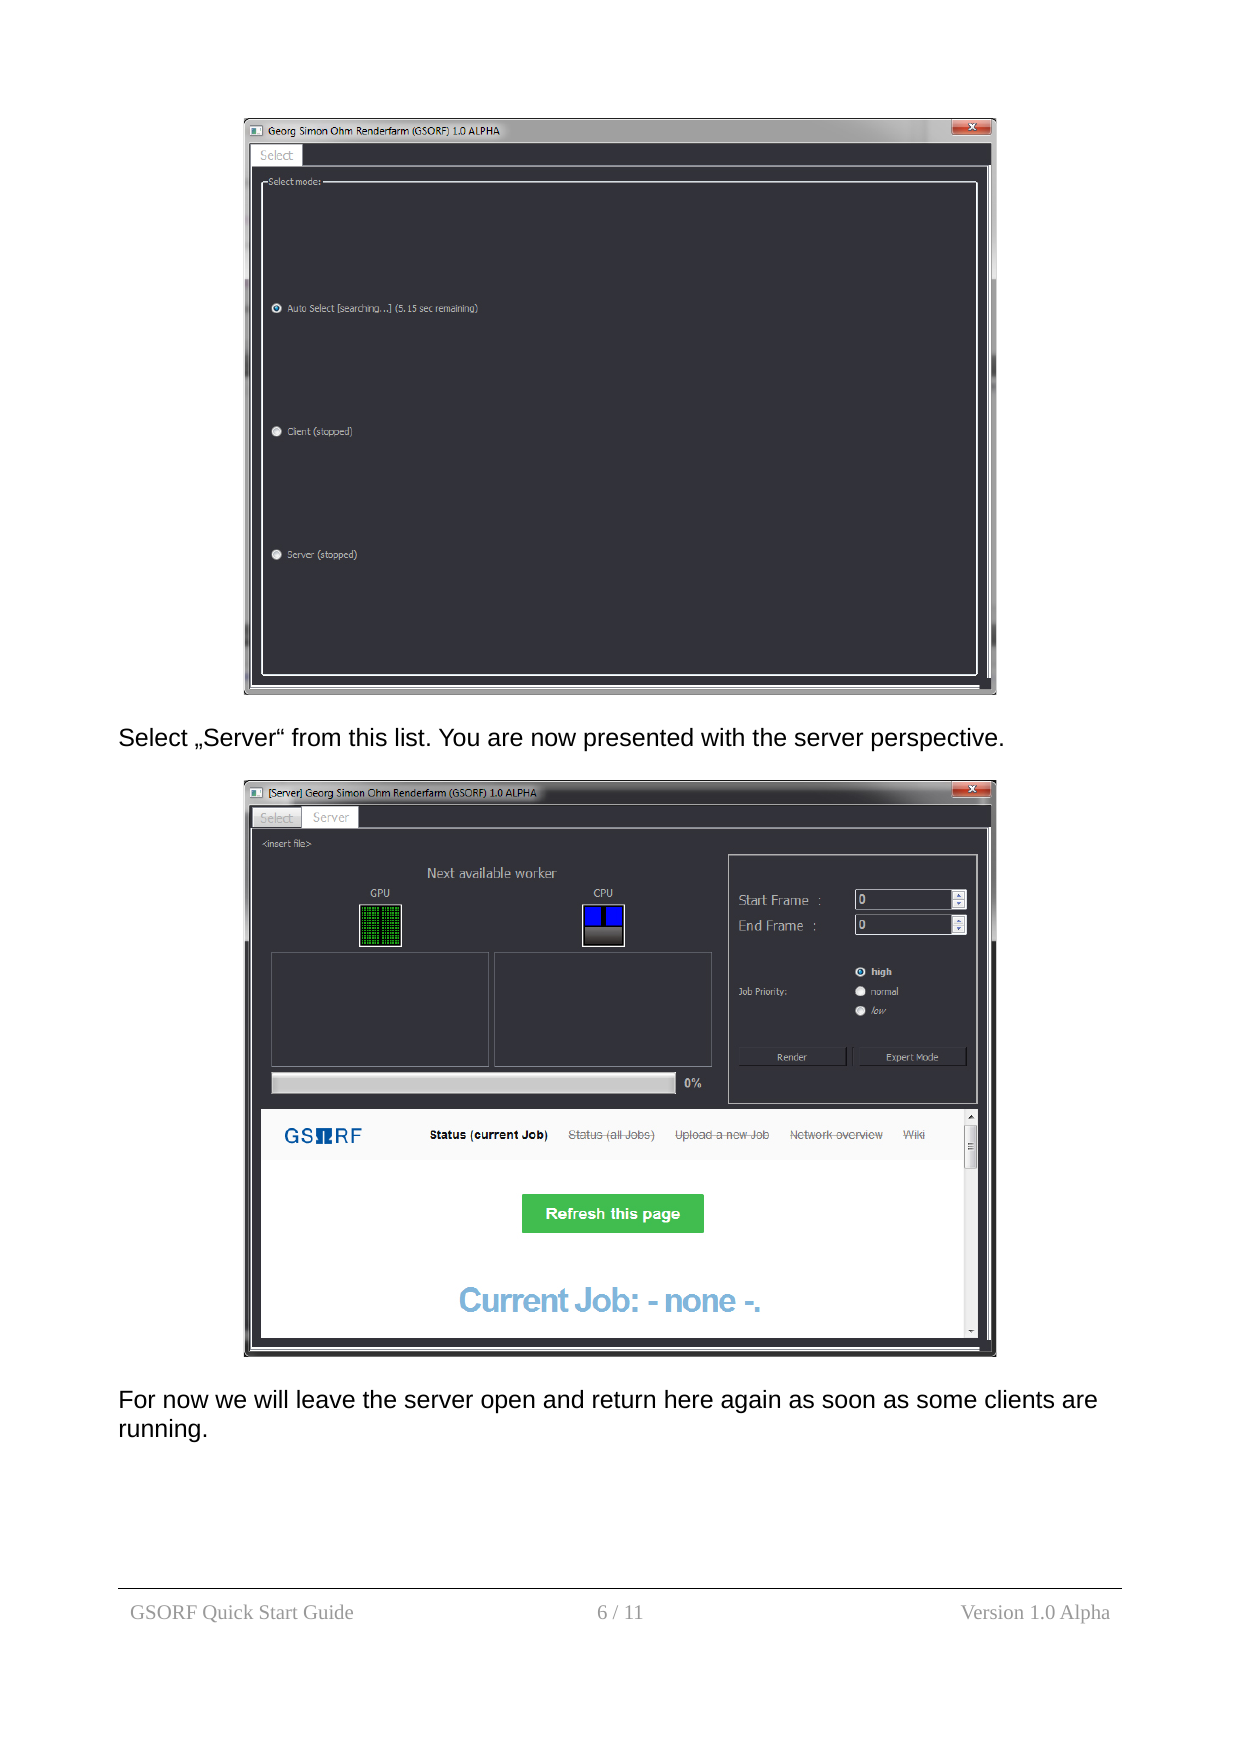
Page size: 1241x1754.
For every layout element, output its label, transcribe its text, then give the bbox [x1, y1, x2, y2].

picture [243, 780, 997, 1357]
picture [243, 118, 997, 695]
text Select „Server“ from this list. You are now presented with the server perspective. [118, 723, 1122, 752]
text For now we will leave the server open and return here again as soon as some clients are running. [118, 1385, 1122, 1443]
